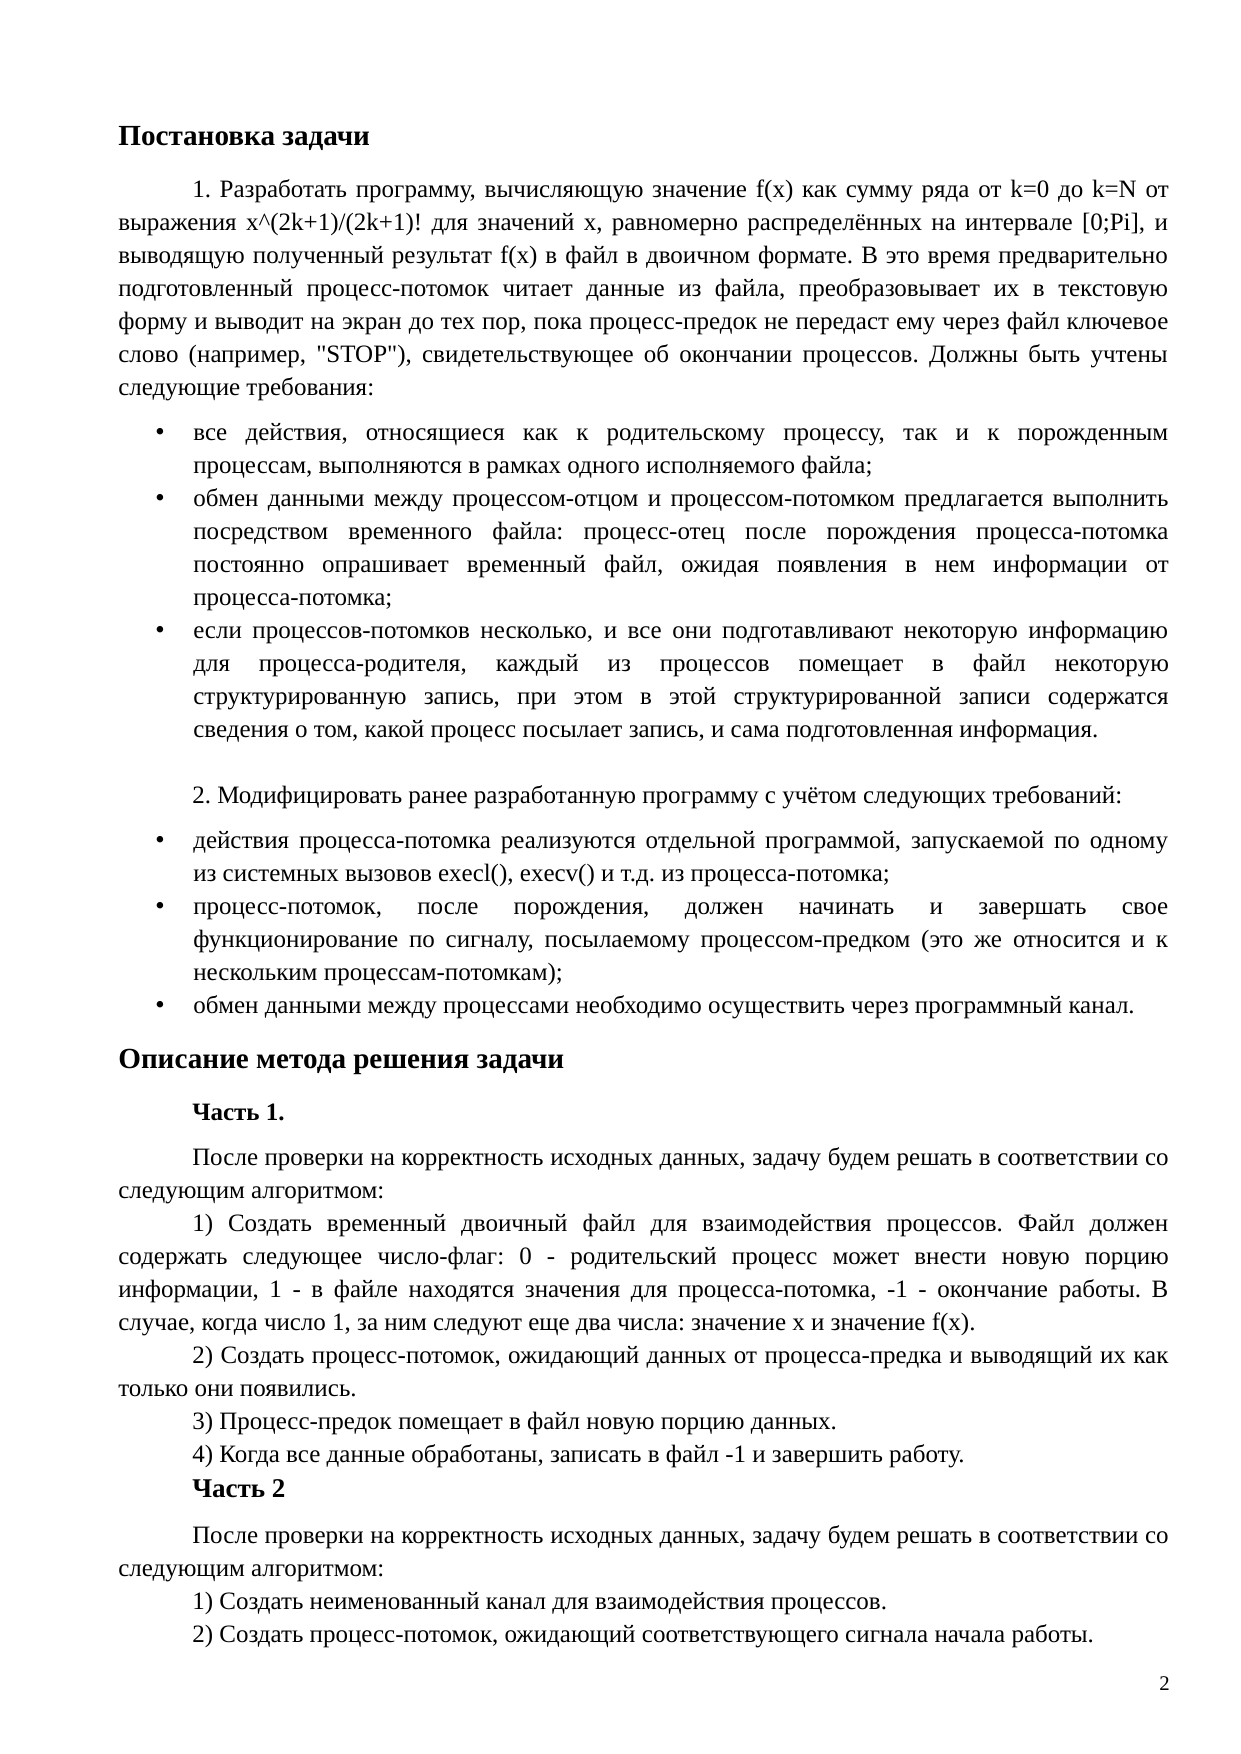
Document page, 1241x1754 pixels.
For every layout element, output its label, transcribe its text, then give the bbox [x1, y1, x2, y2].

list 3) Процесс-предок помещает в файл новую порцию данных. [118, 1406, 1169, 1435]
text Часть 2 [118, 1472, 1169, 1503]
list 1) Создать временный двоичный файл для взаимодействия процессов. Файл должен содержать следующее число-флаг: 0 - родительский процесс может внести новую порцию информации, 1 - в файле находятся значения для процесса-потомка, -1 - окончание работы. В случае, когда число 1, за ним следуют еще два числа: значение x и значение f(x). [118, 1208, 1169, 1336]
list если процессов-потомков несколько, и все они подготавливают некоторую информацию для процесса-родителя, каждый из процессов помещает в файл некоторую структурированную запись, при этом в этой структурированной записи содержатся сведения о том, какой процесс посылает запись, и сама подготовленная информация. [156, 615, 1169, 743]
text 2. Модифицировать ранее разработанную программу с учётом следующих требований: [118, 781, 1169, 809]
list действия процесса-потомка реализуются отдельной программой, запускаемой по одному из системных вызовов execl(), execv() и т.д. из процесса-потомка; [156, 825, 1169, 887]
list 1) Создать неименованный канал для взаимодействия процессов. [118, 1586, 1169, 1615]
list все действия, относящиеся как к родительскому процессу, так и к порожденным процессам, выполняются в рамках одного исполняемого файла; [156, 417, 1169, 479]
list После проверки на корректность исходных данных, задачу будем решать в соответствии со следующим алгоритмом: [118, 1142, 1169, 1204]
text Постановка задачи [118, 118, 1169, 152]
list обмен данными между процессами необходимо осуществить через программный канал. [156, 990, 1169, 1019]
text Часть 1. [118, 1097, 1169, 1126]
list процесс-потомок, после порождения, должен начинать и завершать свое функционирование по сигналу, посылаемому процессом-предком (это же относится и к нескольким процессам-потомкам); [156, 891, 1169, 986]
list 2) Создать процесс-потомок, ожидающий данных от процесса-предка и выводящий их как только они появились. [118, 1340, 1169, 1402]
list 4) Когда все данные обработаны, записать в файл -1 и завершить работу. [118, 1439, 1169, 1468]
text Описание метода решения задачи [118, 1041, 1169, 1075]
list обмен данными между процессом-отцом и процессом-потомком предлагается выполнить посредством временного файла: процесс-отец после порождения процесса-потомка постоянно опрашивает временный файл, ожидая появления в нем информации от процесса-потомка; [156, 483, 1169, 611]
list 2) Создать процесс-потомок, ожидающий соответствующего сигнала начала работы. [118, 1619, 1169, 1648]
text 1. Разработать программу, вычисляющую значение f(x) как сумму ряда от k=0 до k=N от выражения x^(2k+1)/(2k+1)! для значений x, равномерно распределённых на интервале [0;Pi], и выводящую полученный результат f(x) в файл в двоичном формате. В это время предварительно подготовленный процесс-потомок читает данные из файла, преобразовывает их в текстовую форму и выводит на экран до тех пор, пока процесс-предок не передаст ему через файл ключевое слово (например, "STOP"), свидетельствующее об окончании процессов. Должны быть учтены следующие требования: [118, 174, 1169, 401]
list После проверки на корректность исходных данных, задачу будем решать в соответствии со следующим алгоритмом: [118, 1520, 1169, 1582]
